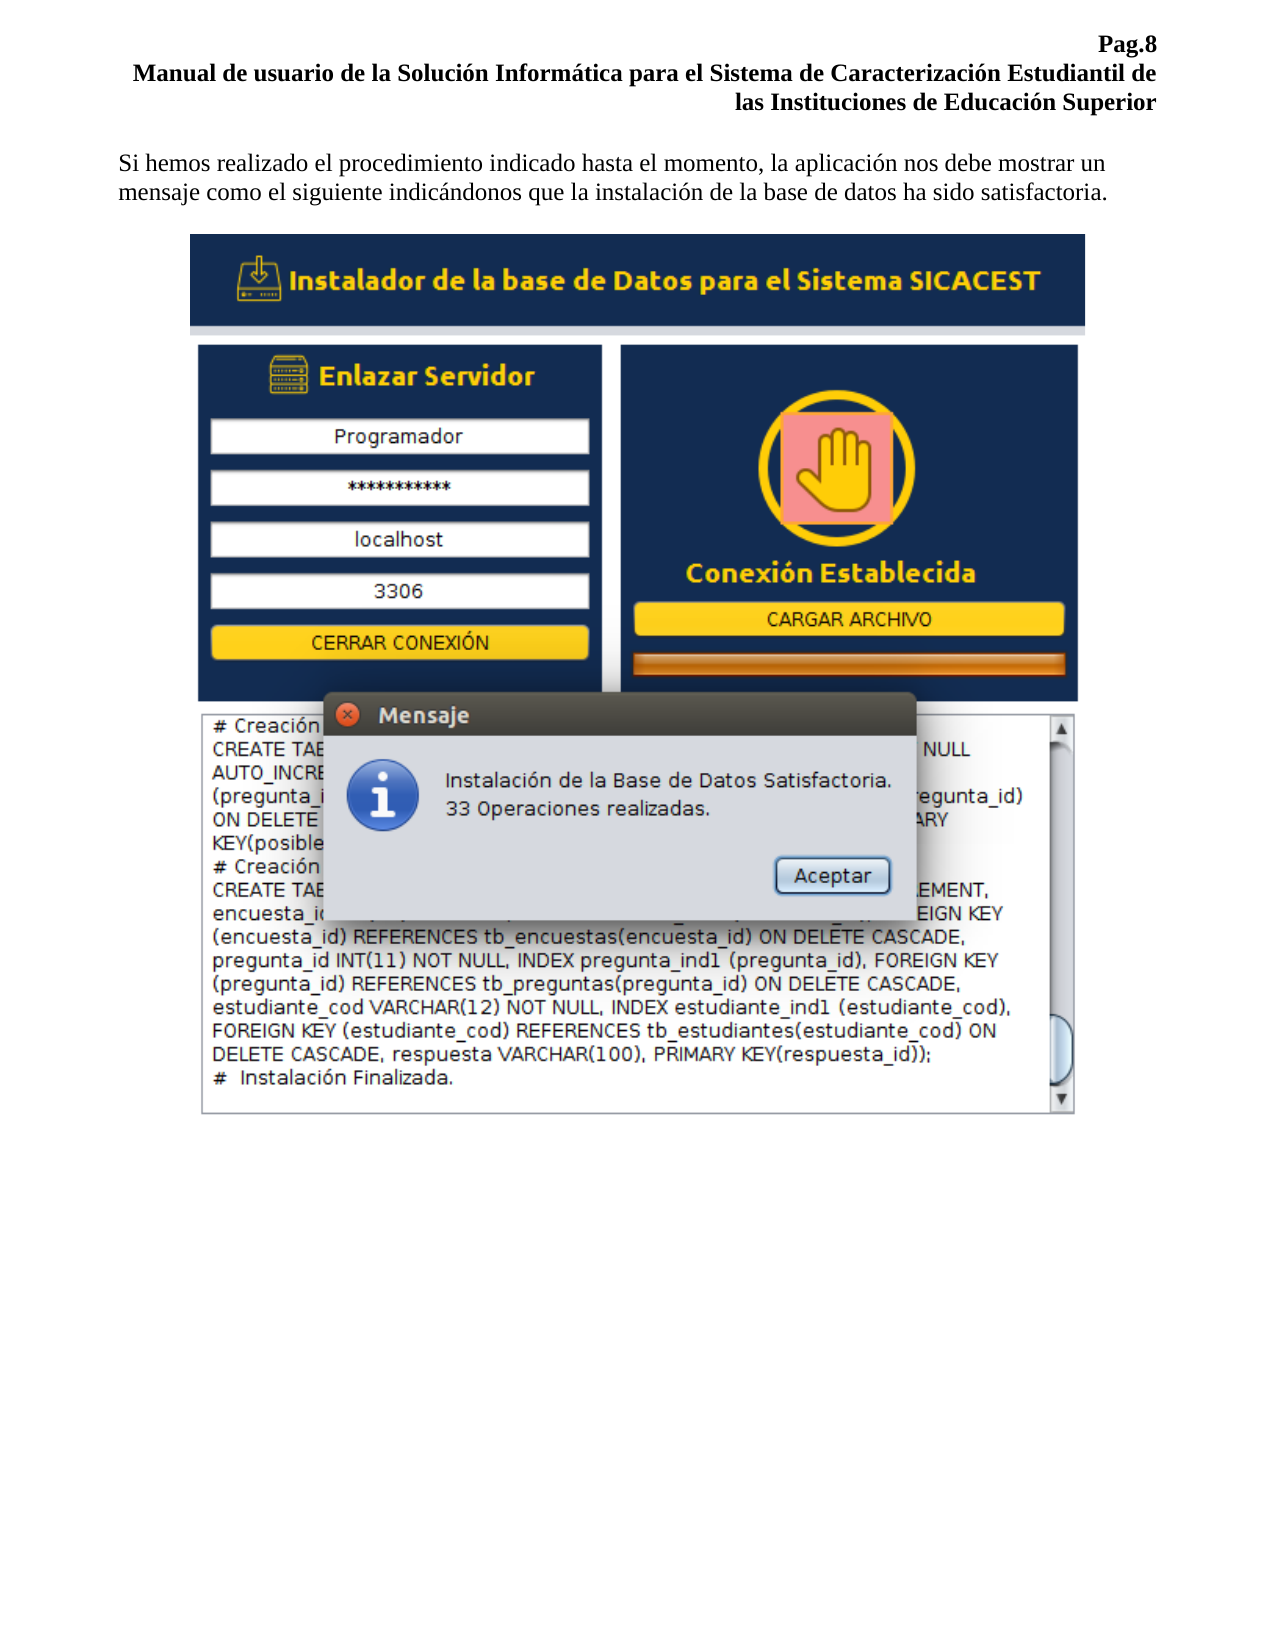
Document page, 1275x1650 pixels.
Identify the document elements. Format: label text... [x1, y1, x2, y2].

picture [190, 234, 1086, 1127]
text Si hemos realizado el procedimiento indicado hasta el momento, la aplicación nos debe mostrar un mensaje como el siguiente indicándonos que la instalación de la base de datos ha sido satisfactoria. [118, 148, 1157, 206]
